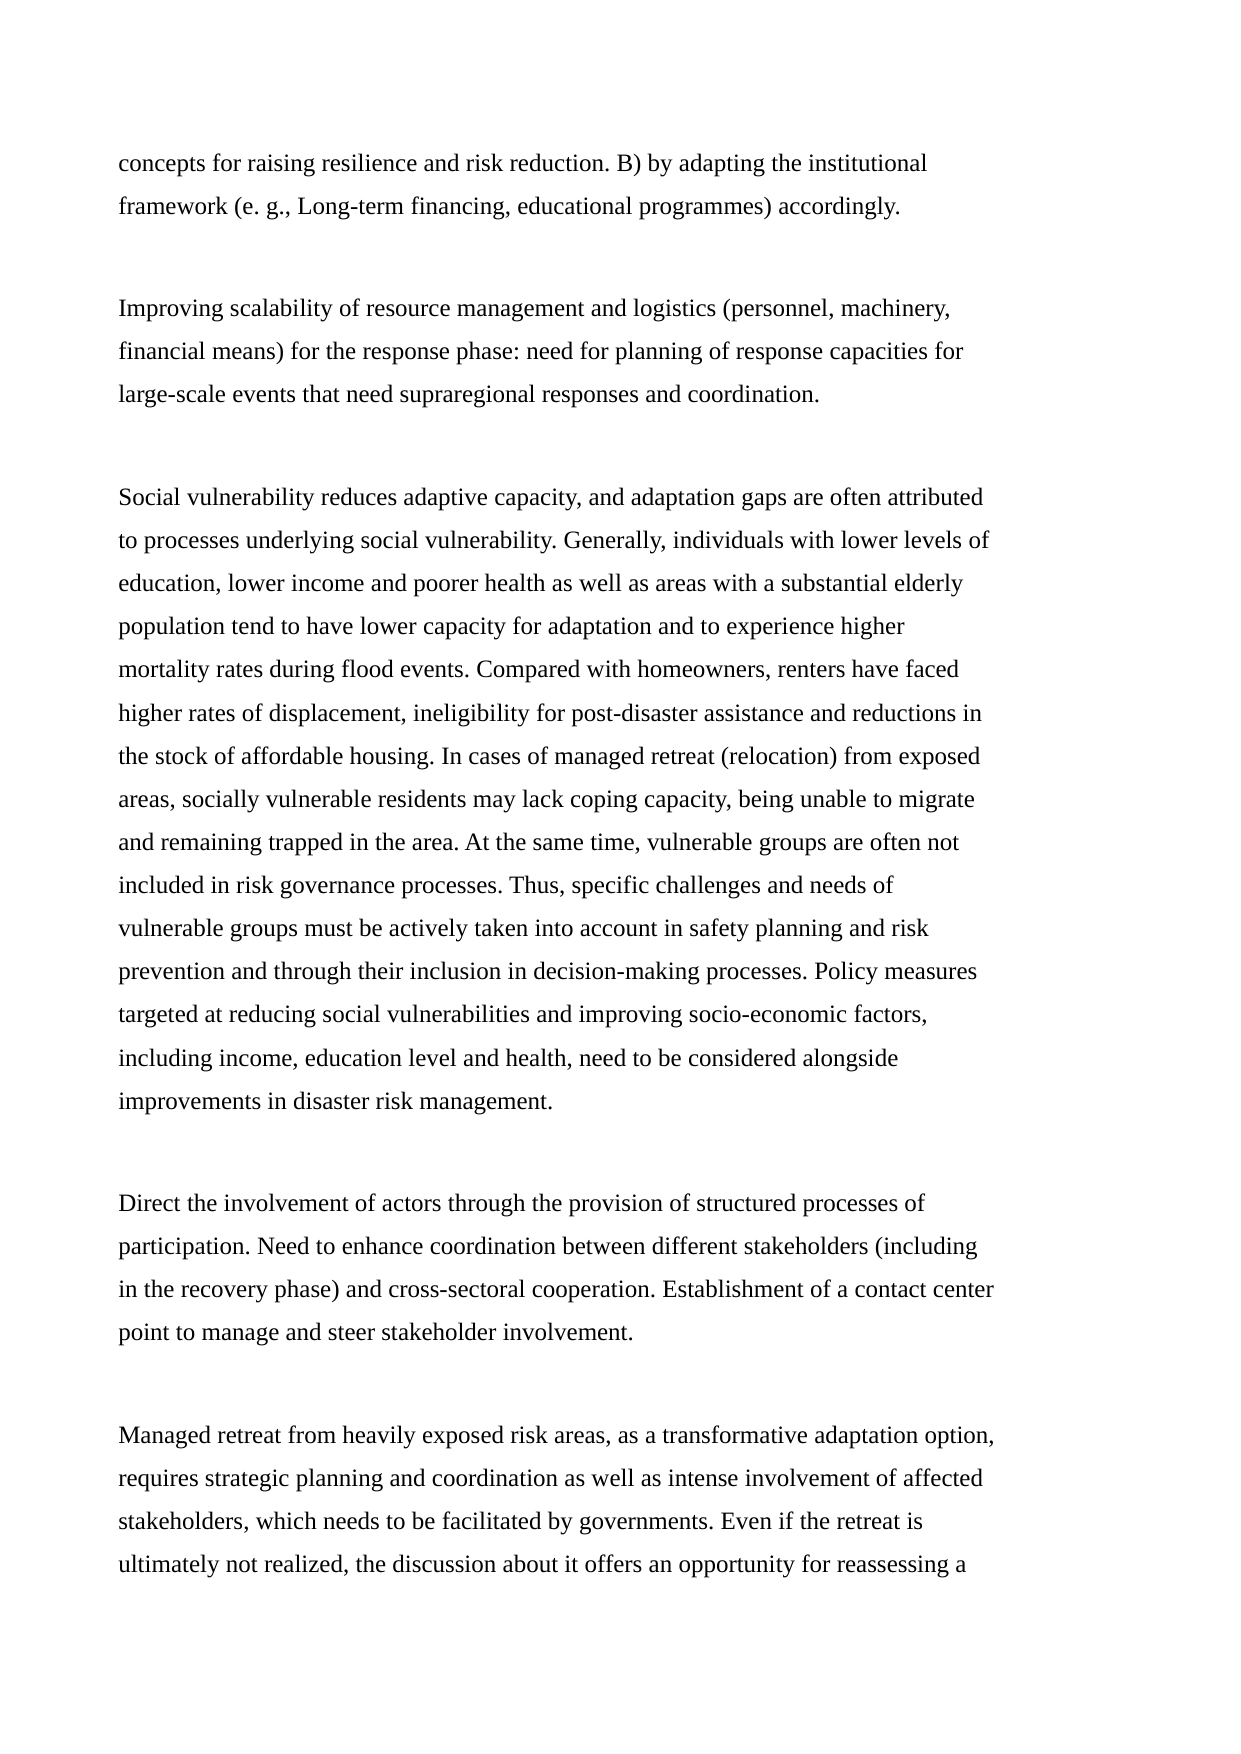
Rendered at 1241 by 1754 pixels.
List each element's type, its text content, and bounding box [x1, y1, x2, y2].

table_cell Direct the involvement of actors through the provision of structured processes of participation. Need to enhance coordination between different stakeholders (including in the recovery phase) and cross-sectoral cooperation. Establishment of a contact center point to manage and steer stakeholder involvement. [115, 1159, 1004, 1390]
table_cell Improving scalability of resource management and logistics (personnel, machinery, financial means) for the response phase: need for planning of response capacities for large-scale events that need supraregional responses and coordination. [115, 264, 1004, 452]
table_cell Managed retreat from heavily exposed risk areas, as a transformative adaptation option, requires strategic planning and coordination as well as intense involvement of affected stakeholders, which needs to be facilitated by governments. Even if the retreat is ultimately not realized, the discussion about it offers an opportunity for reassessing a [115, 1390, 1004, 1578]
table_cell Social vulnerability reduces adaptive capacity, and adaptation gaps are often attributed to processes underlying social vulnerability. Generally, individuals with lower levels of education, lower income and poorer health as well as areas with a substantial elderly population tend to have lower capacity for adaptation and to experience higher mortality rates during flood events. Compared with homeowners, renters have faced higher rates of displacement, ineligibility for post-disaster assistance and reductions in the stock of affordable housing. In cases of managed retreat (relocation) from exposed areas, socially vulnerable residents may lack coping capacity, being unable to migrate and remaining trapped in the area. At the same time, vulnerable groups are often not included in risk governance processes. Thus, specific challenges and needs of vulnerable groups must be actively taken into account in safety planning and risk prevention and through their inclusion in decision-making processes. Policy measures targeted at reducing social vulnerabilities and improving socio-economic factors, including income, education level and health, need to be considered alongside improvements in disaster risk management. [115, 452, 1004, 1158]
table_cell concepts for raising resilience and risk reduction. B) by adapting the institutional framework (e. g., Long-term financing, educational programmes) accordingly. [115, 118, 1004, 264]
